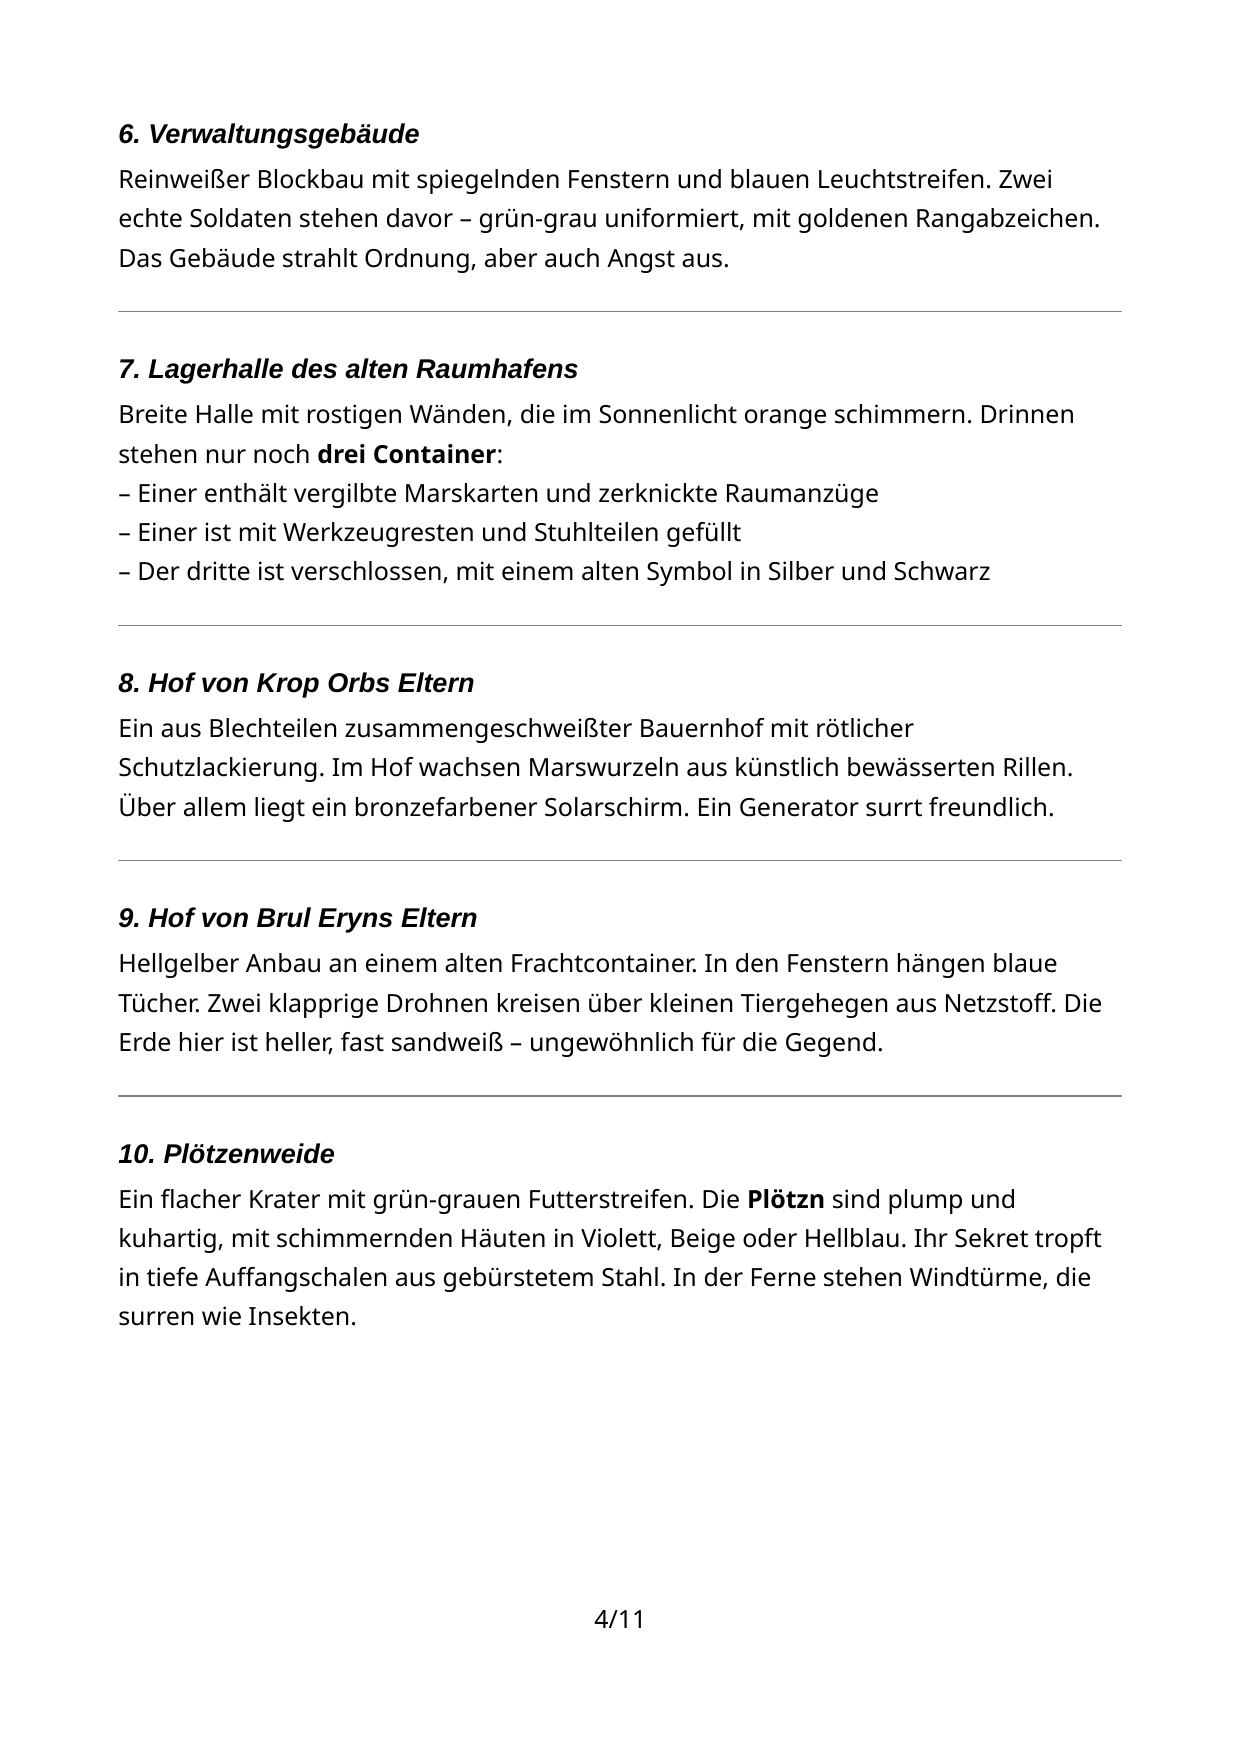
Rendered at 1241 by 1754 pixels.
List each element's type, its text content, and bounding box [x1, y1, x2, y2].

subtitle 7. Lagerhalle des alten Raumhafens [118, 353, 1122, 385]
subtitle 8. Hof von Krop Orbs Eltern [118, 667, 1122, 698]
text Ein flacher Krater mit grün-grauen Futterstreifen. Die Plötzn sind plump und kuhartig, mit schimmernden Häuten in Violett, Beige oder Hellblau. Ihr Sekret tropft in tiefe Auffangschalen aus gebürstetem Stahl. In der Ferne stehen Windtürme, die surren wie Insekten. [118, 1181, 1122, 1333]
subtitle 10. Plötzenweide [118, 1138, 1122, 1169]
subtitle 6. Verwaltungsgebäude [118, 118, 1122, 149]
text Ein aus Blechteilen zusammengeschweißter Bauernhof mit rötlicher Schutzlackierung. Im Hof wachsen Marswurzeln aus künstlich bewässerten Rillen. Über allem liegt ein bronzefarbener Solarschirm. Ein Generator surrt freundlich. [118, 711, 1122, 823]
subtitle 9. Hof von Brul Eryns Eltern [118, 902, 1122, 934]
text Hellgelber Anbau an einem alten Frachtcontainer. In den Fenstern hängen blaue Tücher. Zwei klapprige Drohnen kreisen über kleinen Tiergehegen aus Netzstoff. Die Erde hier ist heller, fast sandweiß – ungewöhnlich für die Gegend. [118, 946, 1122, 1058]
text Breite Halle mit rostigen Wänden, die im Sonnenlicht orange schimmern. Drinnen stehen nur noch drei Container: – Einer enthält vergilbte Marskarten und zerknickte Raumanzüge – Einer ist mit Werkzeugresten und Stuhlteilen gefüllt – Der dritte ist verschlossen, mit einem alten Symbol in Silber und Schwarz [118, 397, 1122, 588]
text Reinweißer Blockbau mit spiegelnden Fenstern und blauen Leuchtstreifen. Zwei echte Soldaten stehen davor – grün-grau uniformiert, mit goldenen Rangabzeichen. Das Gebäude strahlt Ordnung, aber auch Angst aus. [118, 162, 1122, 274]
